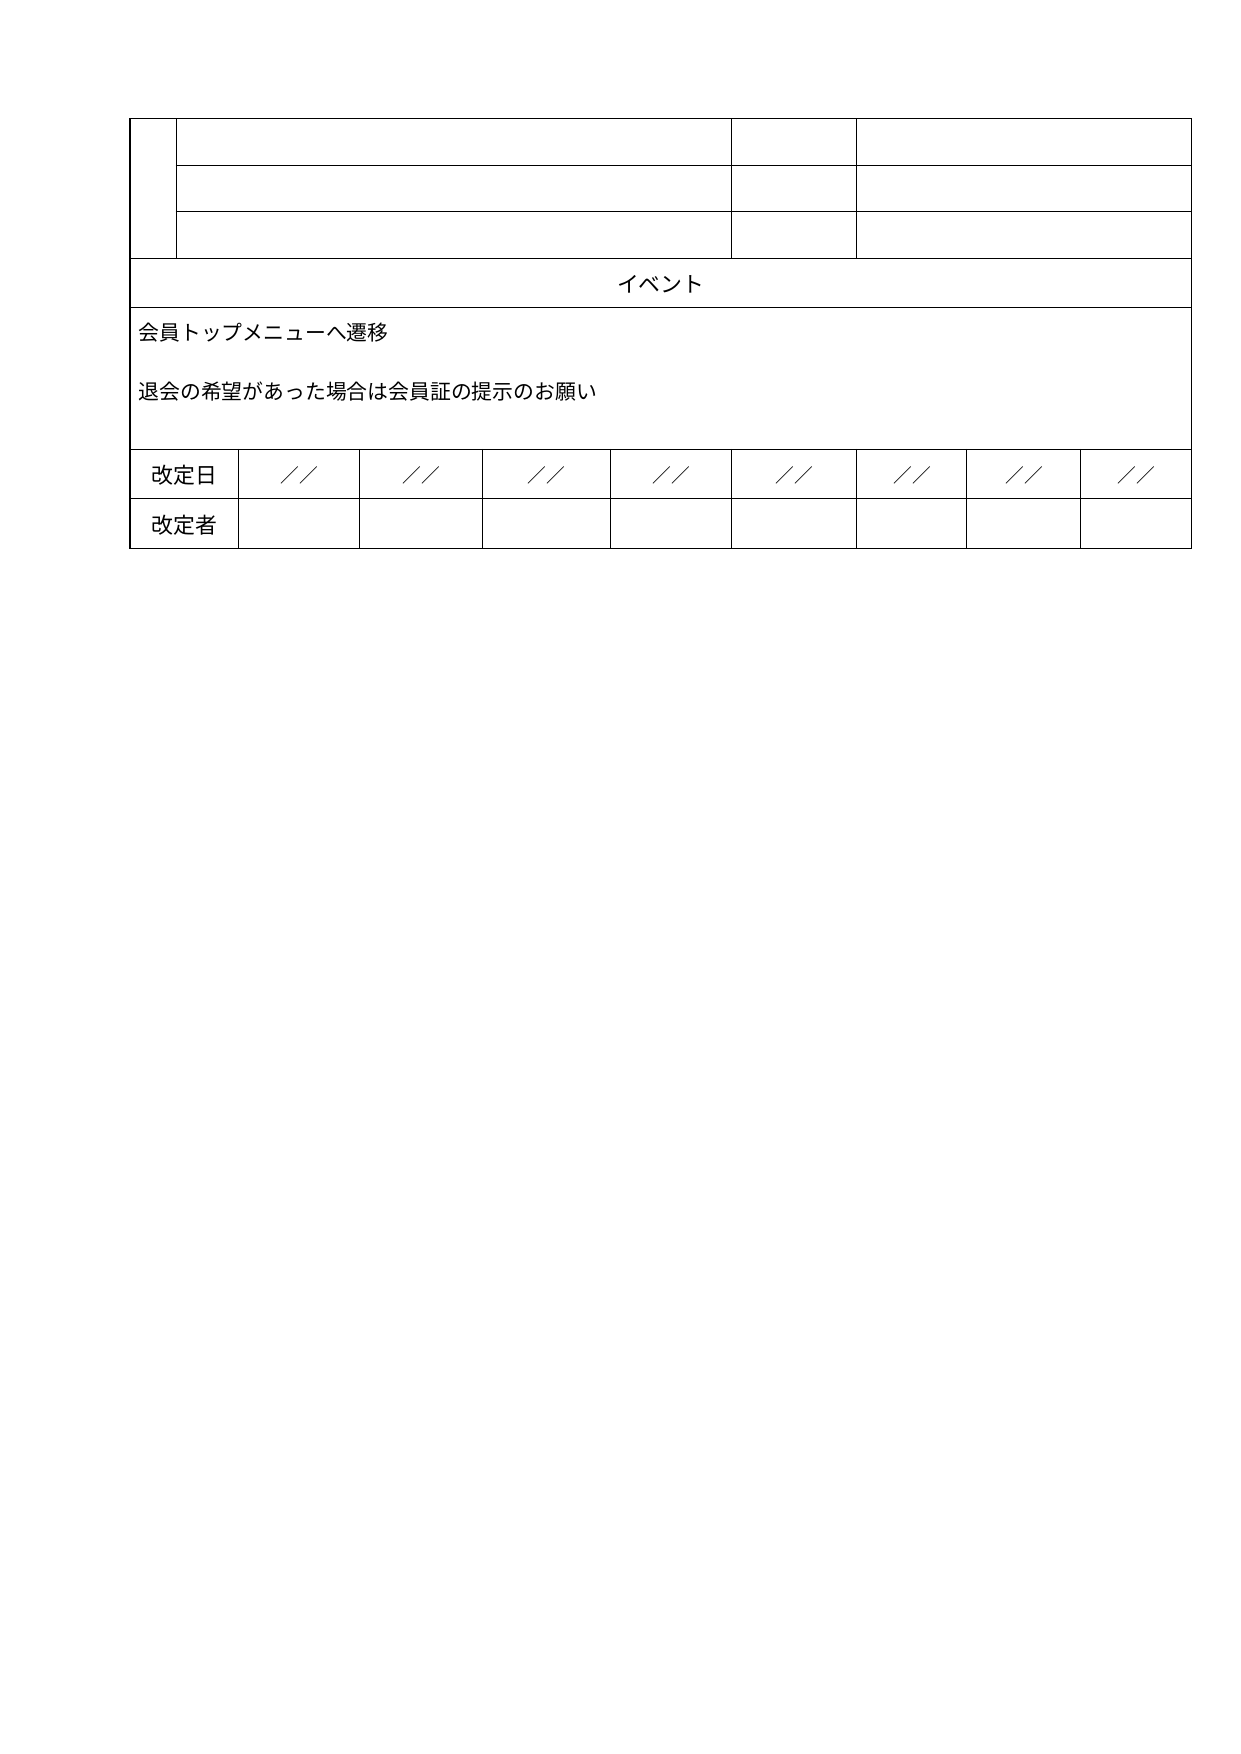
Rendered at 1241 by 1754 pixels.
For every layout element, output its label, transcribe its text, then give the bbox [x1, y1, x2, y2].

table_cell [1081, 499, 1191, 548]
table_cell [177, 119, 731, 164]
table_cell [483, 499, 610, 548]
table_cell ／／ [239, 450, 359, 498]
table_cell [857, 166, 1191, 211]
table_cell [360, 499, 482, 548]
table_cell [732, 166, 856, 211]
table_cell 改定者 [131, 499, 238, 548]
table_cell [732, 212, 856, 257]
table_cell [611, 499, 731, 548]
table_cell ／／ [360, 450, 482, 498]
table_cell ／／ [857, 450, 966, 498]
table_cell [857, 119, 1191, 164]
table_cell ／／ [1081, 450, 1191, 498]
table_cell ／／ [967, 450, 1080, 498]
table_cell [967, 499, 1080, 548]
table_cell イベント [131, 259, 1191, 307]
table_cell [732, 499, 856, 548]
table_cell ／／ [483, 450, 610, 498]
table_cell 会員トップメニューへ遷移 退会の希望があった場合は会員証の提示のお願い [131, 308, 1191, 449]
table_cell [177, 212, 731, 257]
table_cell [857, 212, 1191, 257]
table_cell 改定日 [131, 450, 238, 498]
table_cell [177, 166, 731, 211]
table_cell ／／ [732, 450, 856, 498]
table_cell [239, 499, 359, 548]
table_cell ／／ [611, 450, 731, 498]
table_cell [732, 119, 856, 164]
table_cell [857, 499, 966, 548]
